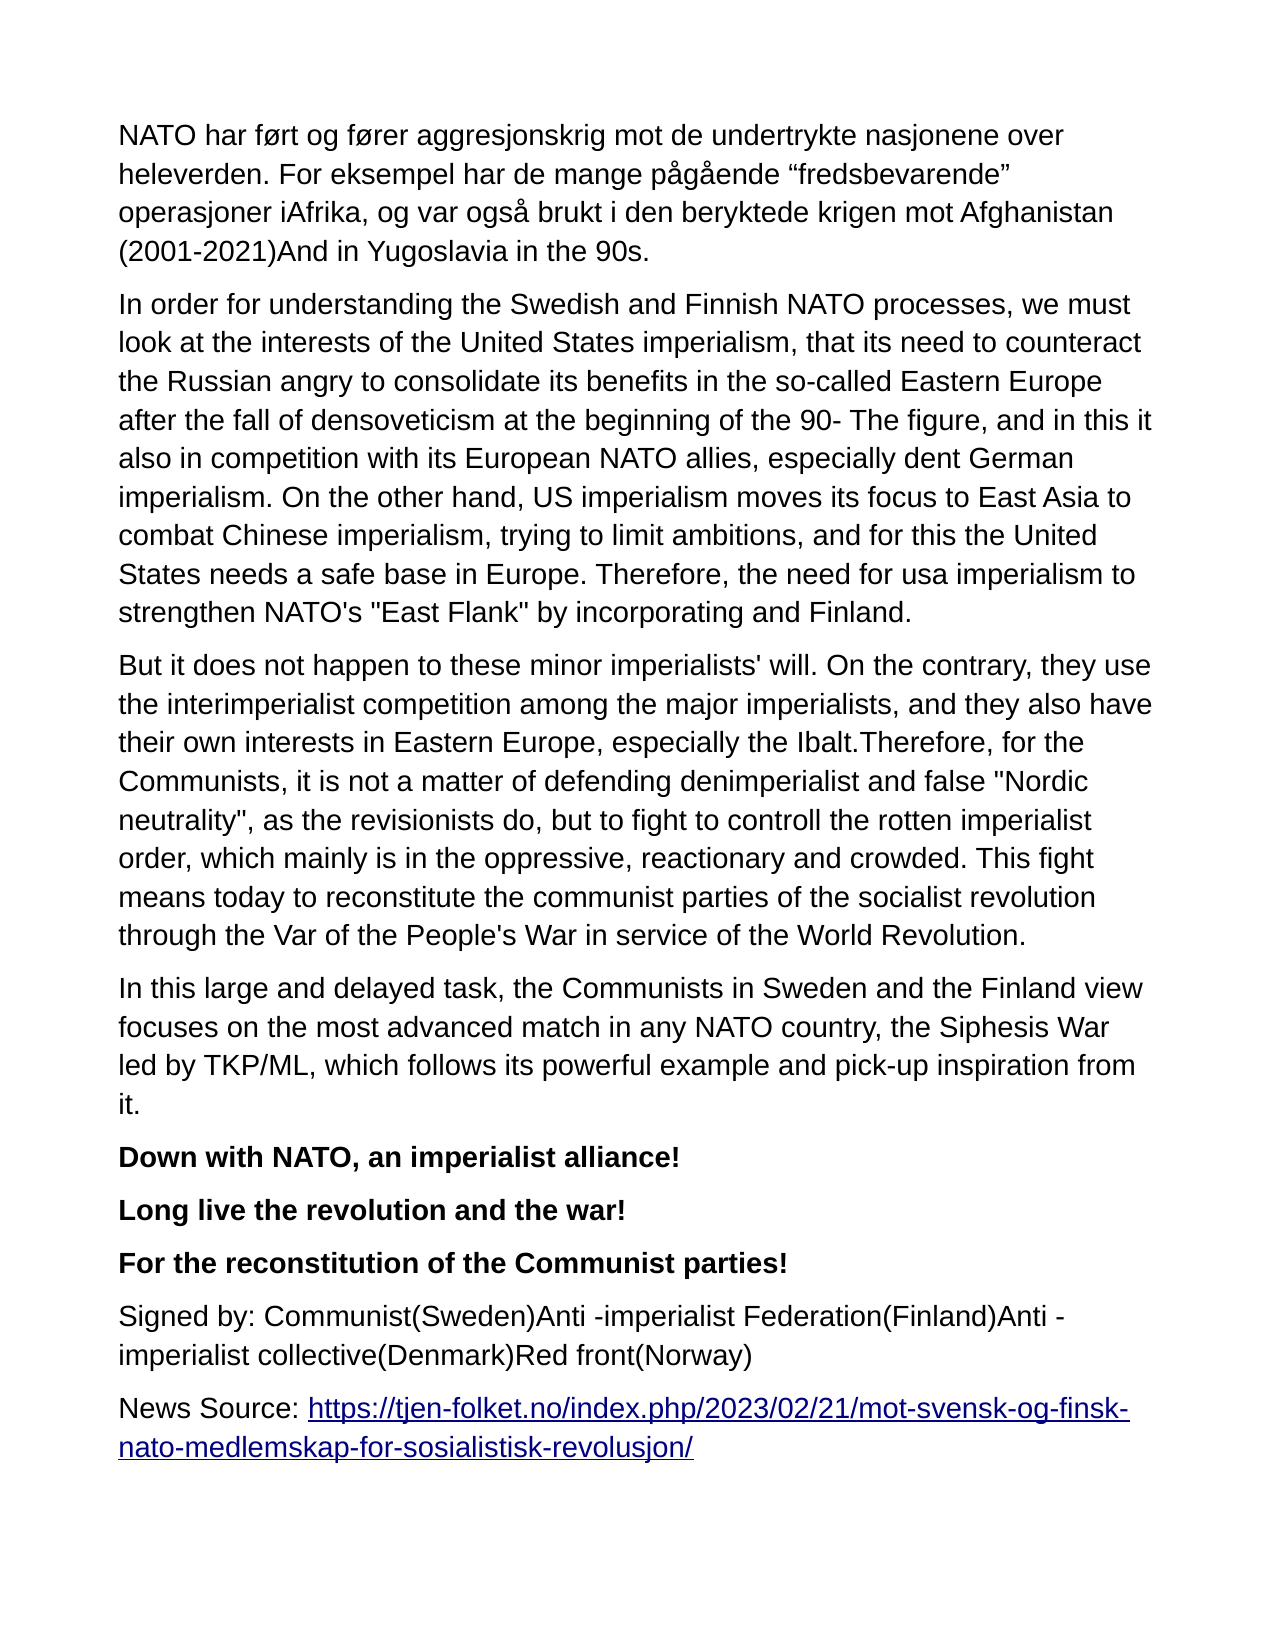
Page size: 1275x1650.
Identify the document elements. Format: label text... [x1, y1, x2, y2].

text For the reconstitution of the Communist parties! [118, 1246, 1157, 1280]
text Down with NATO, an imperialist alliance! [118, 1140, 1157, 1173]
text NATO har ført og fører aggresjonskrig mot de undertrykte nasjonene over heleverden. For eksempel har de mange pågående “fredsbevarende” operasjoner iAfrika, og var også brukt i den beryktede krigen mot Afghanistan (2001-2021)And in Yugoslavia in the 90s. [118, 118, 1157, 267]
text Signed by: Communist(Sweden)Anti -imperialist Federation(Finland)Anti -imperialist collective(Denmark)Red front(Norway) [118, 1299, 1157, 1371]
text News Source: https://tjen-folket.no/index.php/2023/02/21/mot-svensk-og-finsk-nato-medlemskap-for-sosialistisk-revolusjon/ [118, 1391, 1157, 1463]
text In this large and delayed task, the Communists in Sweden and the Finland view focuses on the most advanced match in any NATO country, the Siphesis War led by TKP/ML, which follows its powerful example and pick-up inspiration from it. [118, 971, 1157, 1120]
text But it does not happen to these minor imperialists' will. On the contrary, they use the interimperialist competition among the major imperialists, and they also have their own interests in Eastern Europe, especially the Ibalt.Therefore, for the Communists, it is not a matter of defending denimperialist and false "Nordic neutrality", as the revisionists do, but to fight to controll the rotten imperialist order, which mainly is in the oppressive, reactionary and crowded. This fight means today to reconstitute the communist parties of the socialist revolution through the Var of the People's War in service of the World Revolution. [118, 648, 1157, 952]
text Long live the revolution and the war! [118, 1193, 1157, 1227]
text In order for understanding the Swedish and Finnish NATO processes, we must look at the interests of the United States imperialism, that its need to counteract the Russian angry to consolidate its benefits in the so-called Eastern Europe after the fall of densoveticism at the beginning of the 90- The figure, and in this it also in competition with its European NATO allies, especially dent German imperialism. On the other hand, US imperialism moves its focus to East Asia to combat Chinese imperialism, trying to limit ambitions, and for this the United States needs a safe base in Europe. Therefore, the need for usa imperialism to strengthen NATO's "East Flank" by incorporating and Finland. [118, 287, 1157, 629]
